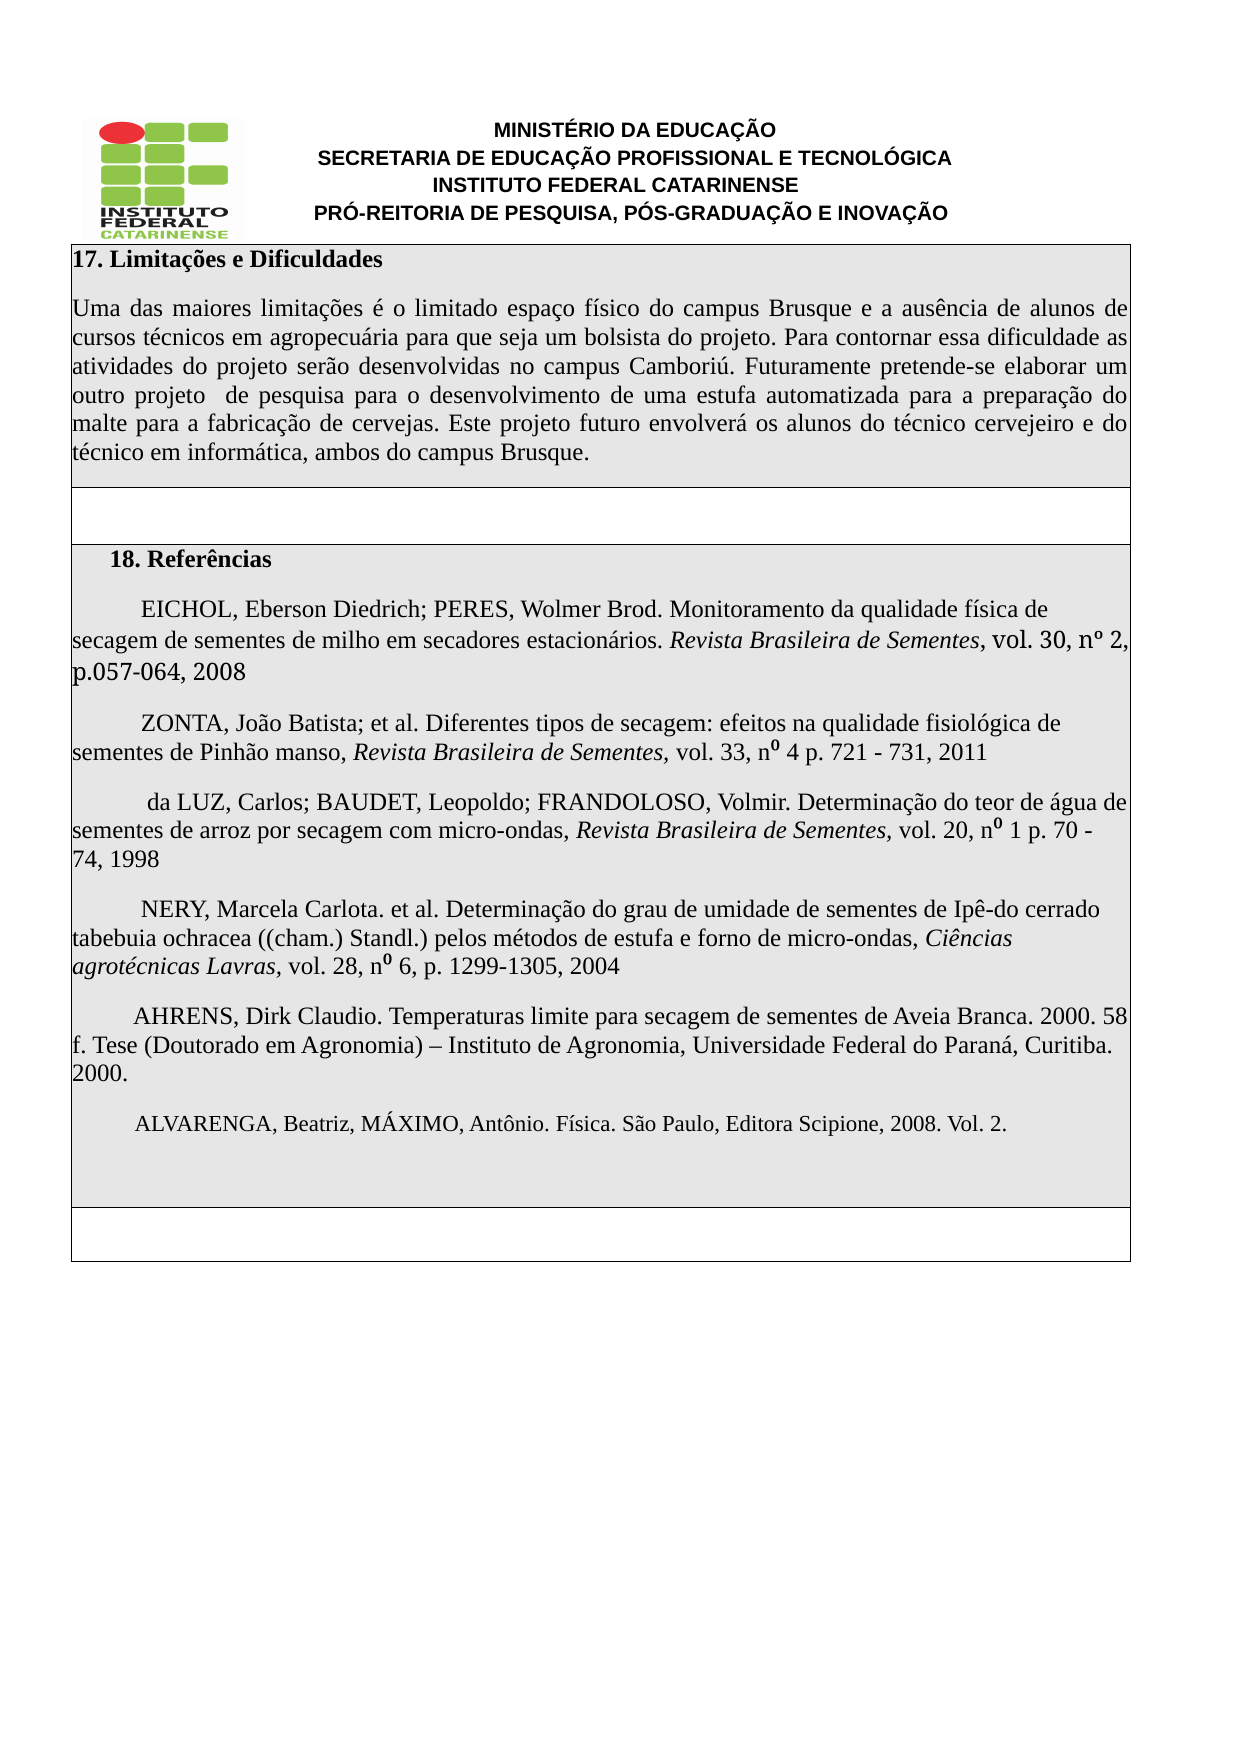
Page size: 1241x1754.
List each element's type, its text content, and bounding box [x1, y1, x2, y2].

table_cell 17. Limitações e Dificuldades Uma das maiores limitações é o limitado espaço físico do campus Brusque e a ausência de alunos de cursos técnicos em agropecuária para que seja um bolsista do projeto. Para contornar essa dificuldade as atividades do projeto serão desenvolvidas no campus Camboriú. Futuramente pretende-se elaborar um outro projeto de pesquisa para o desenvolvimento de uma estufa automatizada para a preparação do malte para a fabricação de cervejas. Este projeto futuro envolverá os alunos do técnico cervejeiro e do técnico em informática, ambos do campus Brusque. [72, 245, 1130, 487]
table_cell [72, 488, 1130, 544]
picture [81, 118, 246, 243]
table_cell Referências EICHOL, Eberson Diedrich; PERES, Wolmer Brod. Monitoramento da qualidade física de secagem de sementes de milho em secadores estacionários. Revista Brasileira de Sementes, vol. 30, nº 2, p.057-064, 2008 ZONTA, João Batista; et al. Diferentes tipos de secagem: efeitos na qualidade fisiológica de sementes de Pinhão manso, Revista Brasileira de Sementes, vol. 33, n⁰ 4 p. 721 - 731, 2011 da LUZ, Carlos; BAUDET, Leopoldo; FRANDOLOSO, Volmir. Determinação do teor de água de sementes de arroz por secagem com micro-ondas, Revista Brasileira de Sementes, vol. 20, n⁰ 1 p. 70 - 74, 1998 NERY, Marcela Carlota. et al. Determinação do grau de umidade de sementes de Ipê-do cerrado tabebuia ochracea ((cham.) Standl.) pelos métodos de estufa e forno de micro-ondas, Ciências agrotécnicas Lavras, vol. 28, n⁰ 6, p. 1299-1305, 2004 AHRENS, Dirk Claudio. Temperaturas limite para secagem de sementes de Aveia Branca. 2000. 58 f. Tese (Doutorado em Agronomia) – Instituto de Agronomia, Universidade Federal do Paraná, Curitiba. 2000. ALVARENGA, Beatriz, MÁXIMO, Antônio. Física. São Paulo, Editora Scipione, 2008. Vol. 2. [72, 545, 1130, 1207]
table_cell [72, 1208, 1130, 1261]
